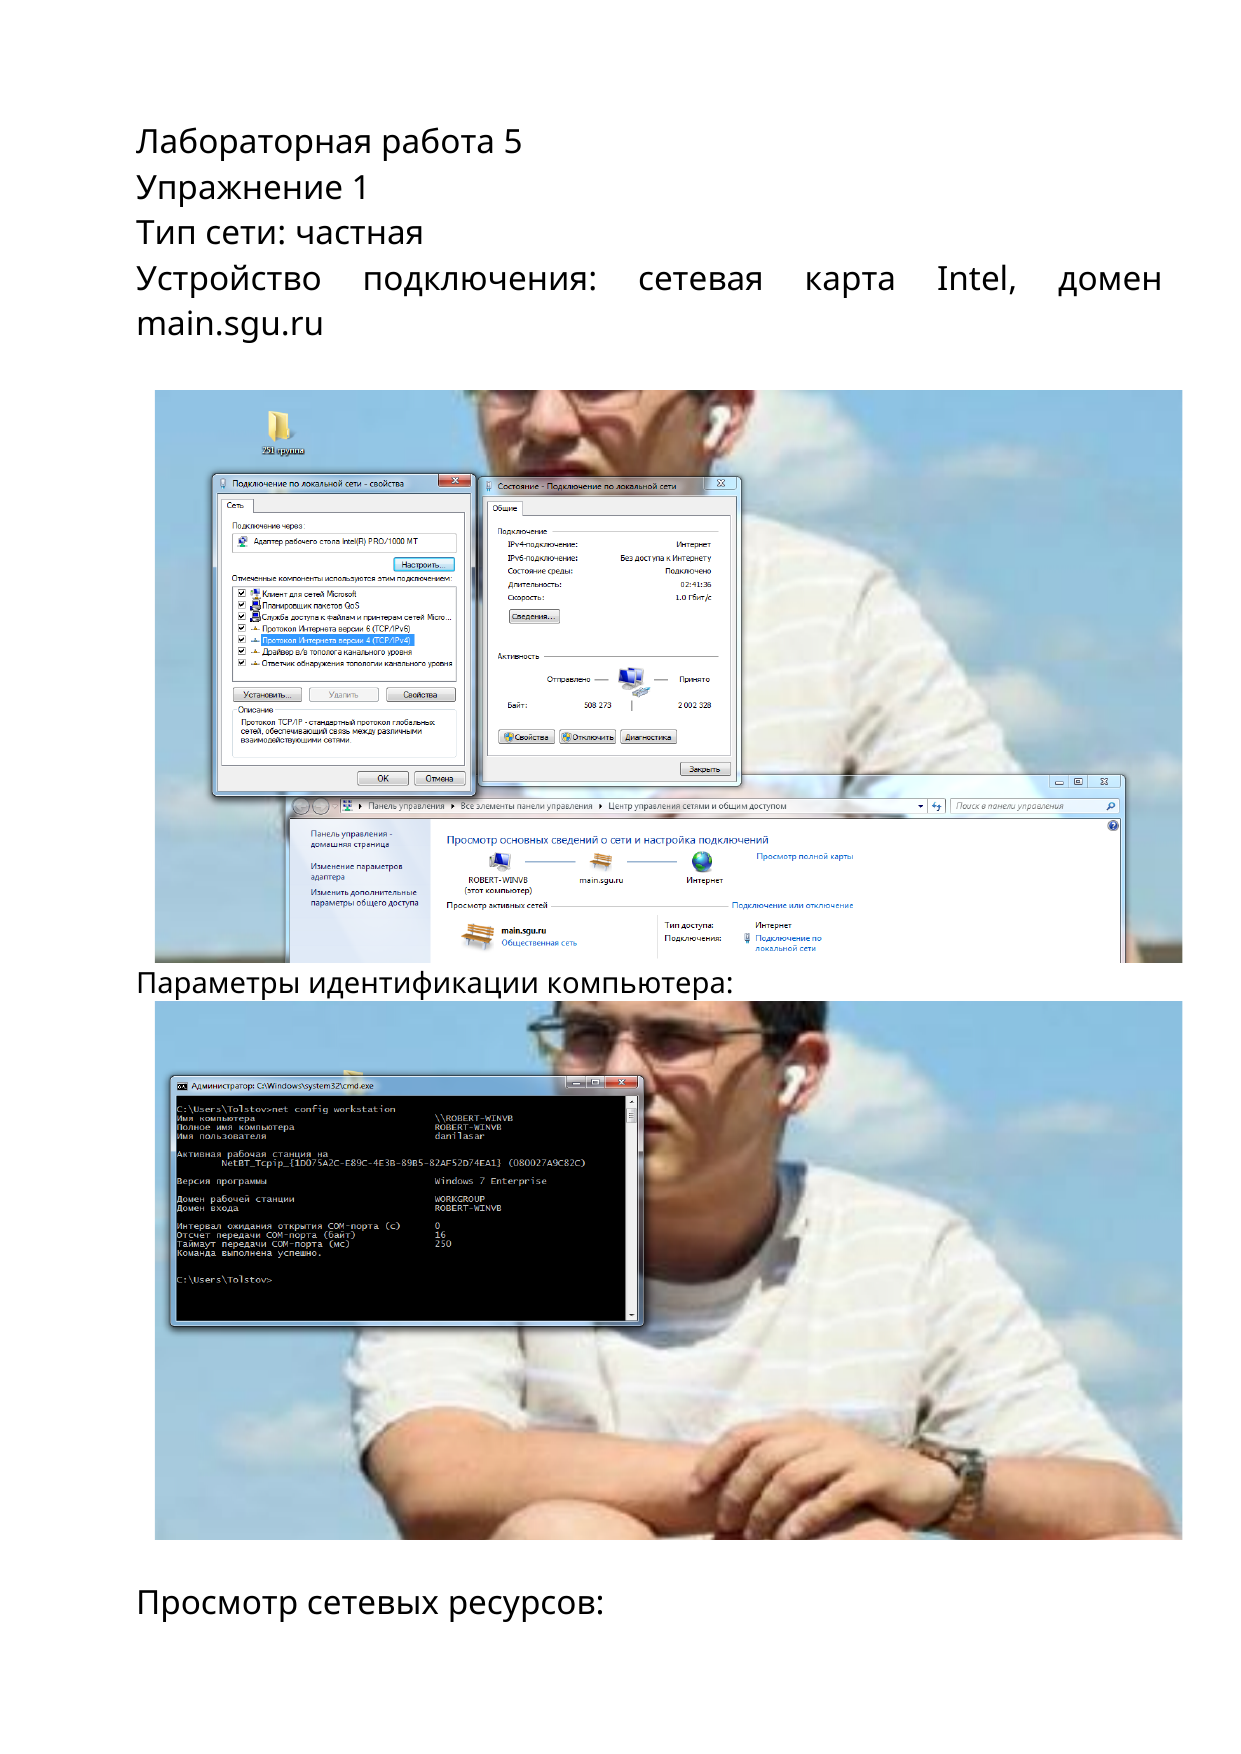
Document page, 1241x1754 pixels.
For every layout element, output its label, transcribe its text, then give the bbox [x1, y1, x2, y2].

picture [154, 390, 1183, 963]
picture [154, 1001, 1183, 1540]
text Тип сети: частная [136, 209, 1163, 254]
text Лабораторная работа 5 [136, 118, 1163, 163]
text Параметры идентификации компьютера: [136, 962, 1163, 1002]
text Упражнение 1 [136, 163, 1163, 209]
text Устройство подключения: сетевая карта Intel, домен main.sgu.ru [136, 254, 1163, 345]
text Просмотр сетевых ресурсов: [136, 1579, 1163, 1624]
